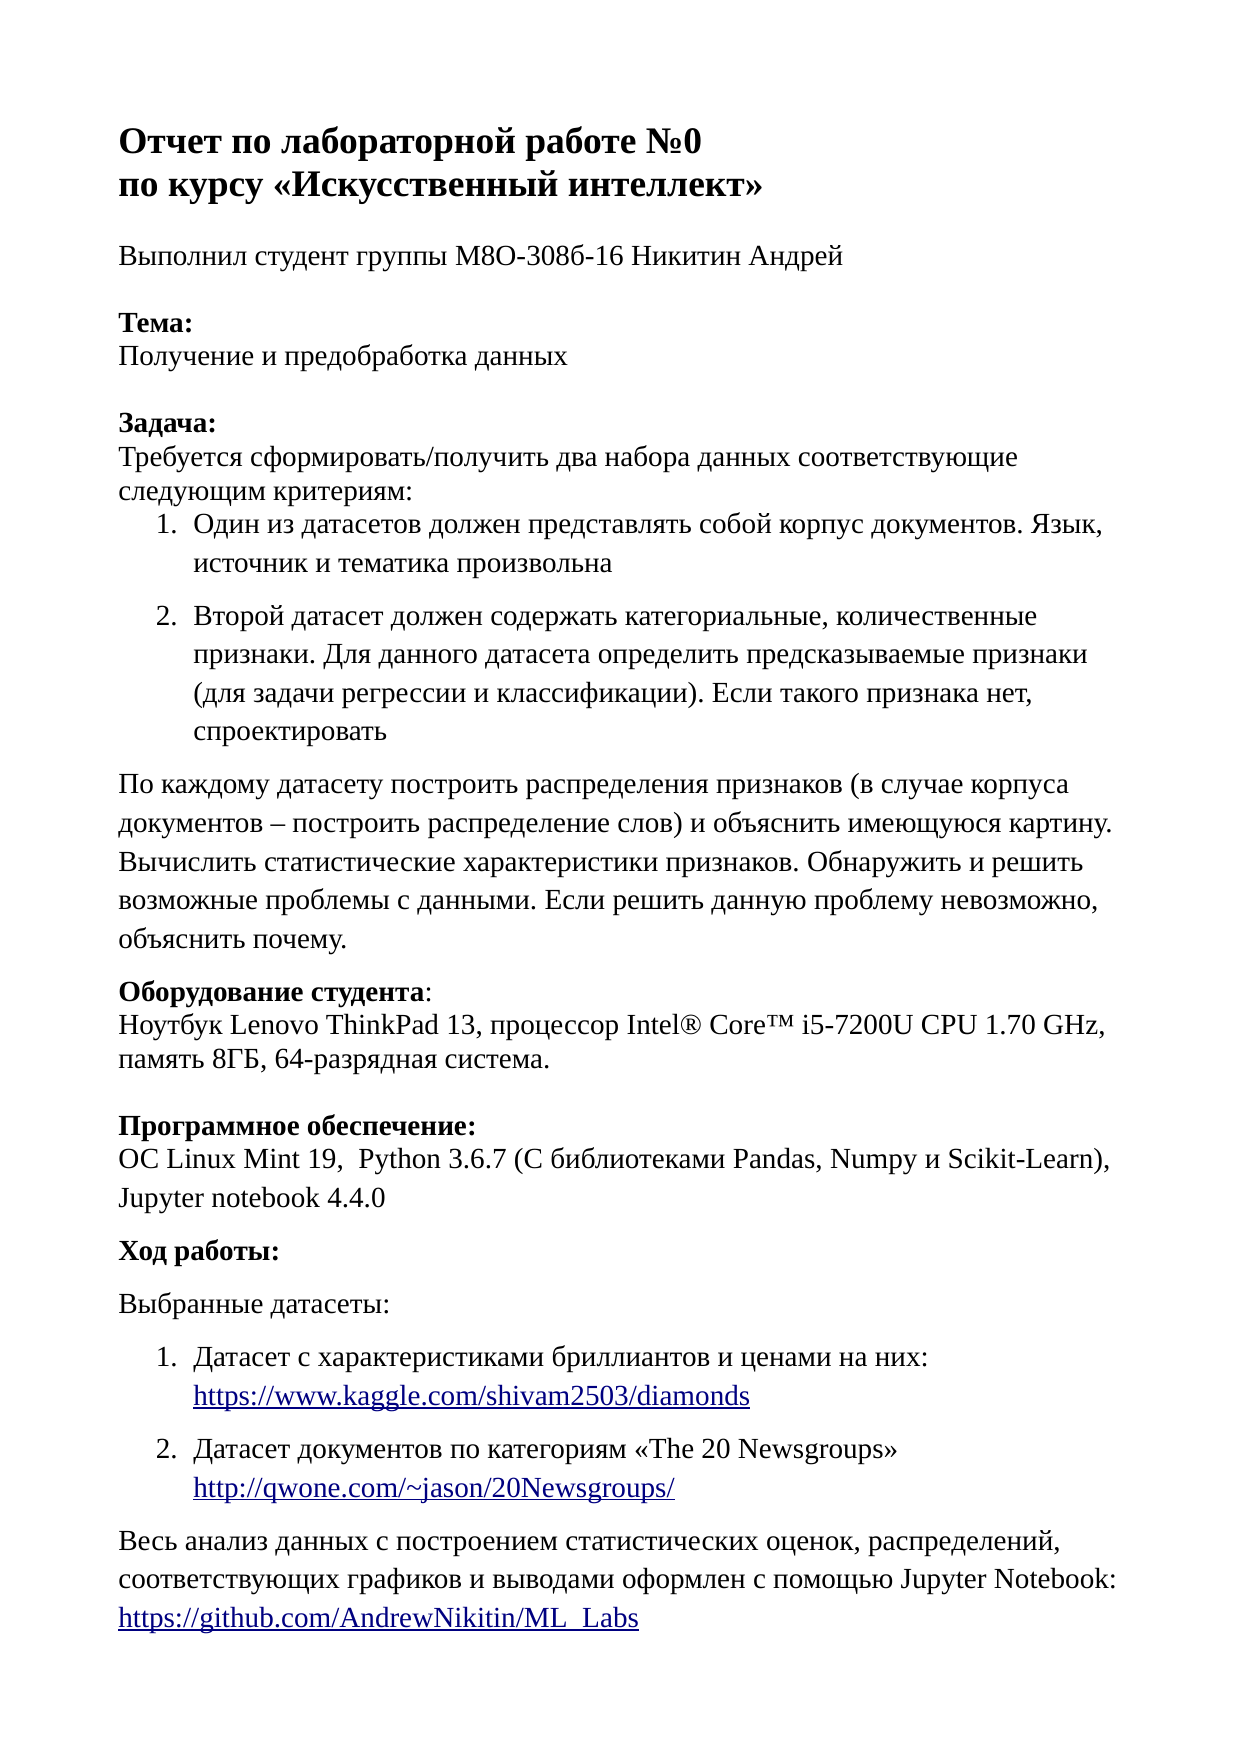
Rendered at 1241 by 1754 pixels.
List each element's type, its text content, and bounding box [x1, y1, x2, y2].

text Задача: [118, 406, 1122, 439]
text Программное обеспечение: [118, 1108, 1122, 1142]
text Получение и предобработка данных [118, 338, 1122, 372]
text Отчет по лабораторной работе №0 [118, 118, 1122, 161]
text Тема: [118, 305, 1122, 338]
text Ход работы: [118, 1233, 1122, 1267]
text Требуется сформировать/получить два набора данных соответствующие следующим критериям: [118, 439, 1122, 506]
text ОС Linux Mint 19, Python 3.6.7 (C библиотеками Pandas, Numpy и Scikit-Learn), Jupyter notebook 4.4.0 [118, 1142, 1122, 1214]
text по курсу «Искусственный интеллект» [118, 161, 1122, 204]
list Второй датасет должен содержать категориальные, количественные признаки. Для данного датасета определить предсказываемые признаки (для задачи регрессии и классификации). Если такого признака нет, спроектировать [156, 598, 1122, 747]
list Датасет с характеристиками бриллиантов и ценами на них: https://www.kaggle.com/shivam2503/diamonds [156, 1339, 1122, 1412]
list Один из датасетов должен представлять собой корпус документов. Язык, источник и тематика произвольна [156, 506, 1122, 578]
text Выполнил студент группы М8О-308б-16 Никитин Андрей [118, 238, 1122, 271]
text Выбранные датасеты: [118, 1286, 1122, 1320]
text По каждому датасету построить распределения признаков (в случае корпуса документов – построить распределение слов) и объяснить имеющуюся картину. Вычислить статистические характеристики признаков. Обнаружить и решить возможные проблемы с данными. Если решить данную проблему невозможно, объяснить почему. [118, 767, 1122, 954]
text Ноутбук Lenovo ThinkPad 13, процессор Intel® Core™ i5-7200U CPU 1.70 GHz, память 8ГБ, 64-разрядная система. [118, 1007, 1122, 1074]
text Весь анализ данных с построением статистических оценок, распределений, соответствующих графиков и выводами оформлен с помощью Jupyter Notebook: https://github.com/AndrewNikitin/ML_Labs [118, 1523, 1122, 1633]
list Датасет документов по категориям «The 20 Newsgroups» http://qwone.com/~jason/20Newsgroups/ [156, 1431, 1122, 1503]
text Оборудование студента: [118, 974, 1122, 1007]
